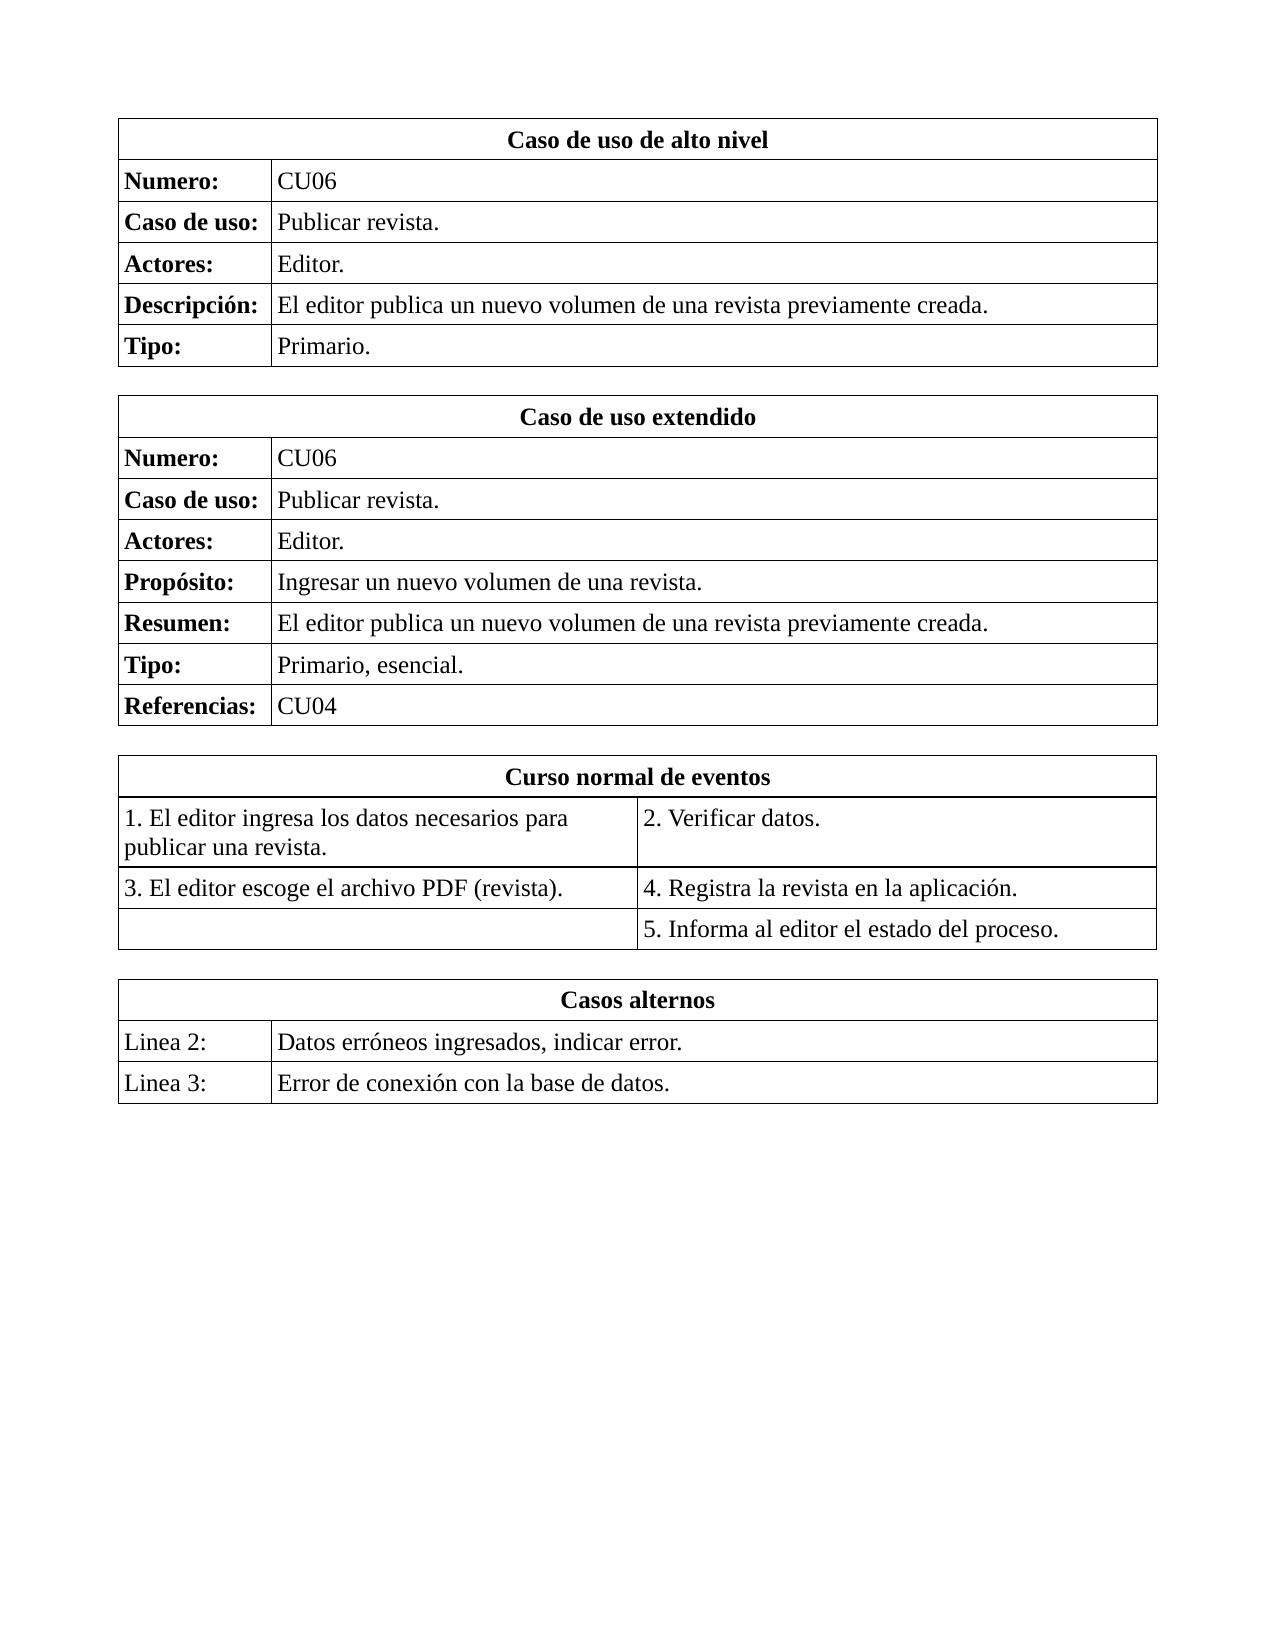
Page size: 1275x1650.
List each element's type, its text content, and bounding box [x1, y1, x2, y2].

table_cell 4. Registra la revista en la aplicación. [638, 868, 1156, 908]
table_cell Linea 3: [119, 1062, 271, 1102]
table_header Casos alternos [119, 980, 1157, 1020]
table_cell Resumen: [119, 603, 271, 643]
table_cell Primario. [272, 325, 1157, 366]
table_cell 3. El editor escoge el archivo PDF (revista). [119, 868, 637, 908]
table_cell Caso de uso: [119, 202, 271, 242]
table_cell Editor. [272, 243, 1157, 283]
table_cell 2. Verificar datos. [638, 798, 1156, 866]
table_cell CU06 [272, 160, 1157, 201]
table_cell Publicar revista. [272, 202, 1157, 242]
table_cell Actores: [119, 520, 271, 560]
table_cell Descripción: [119, 284, 271, 324]
table_cell Tipo: [119, 325, 271, 366]
table_cell Referencias: [119, 685, 271, 725]
table_cell Numero: [119, 160, 271, 201]
table_header Caso de uso de alto nivel [119, 119, 1157, 159]
table_cell El editor publica un nuevo volumen de una revista previamente creada. [272, 603, 1157, 643]
table_header Curso normal de eventos [119, 756, 1156, 796]
table_cell Publicar revista. [272, 479, 1157, 519]
table_cell Propósito: [119, 561, 271, 602]
table_header Caso de uso extendido [119, 396, 1157, 437]
table_cell Editor. [272, 520, 1157, 560]
table_cell CU04 [272, 685, 1157, 725]
table_cell Actores: [119, 243, 271, 283]
table_cell El editor publica un nuevo volumen de una revista previamente creada. [272, 284, 1157, 324]
table_cell Error de conexión con la base de datos. [272, 1062, 1157, 1102]
table_cell Caso de uso: [119, 479, 271, 519]
table_cell 5. Informa al editor el estado del proceso. [638, 909, 1156, 949]
table_cell Primario, esencial. [272, 644, 1157, 684]
table_cell Datos erróneos ingresados, indicar error. [272, 1021, 1157, 1061]
table_cell Numero: [119, 438, 271, 478]
table_cell Ingresar un nuevo volumen de una revista. [272, 561, 1157, 602]
table_cell [119, 909, 637, 949]
table_cell Tipo: [119, 644, 271, 684]
table_cell CU06 [272, 438, 1157, 478]
table_cell Linea 2: [119, 1021, 271, 1061]
table_cell 1. El editor ingresa los datos necesarios para publicar una revista. [119, 798, 637, 866]
